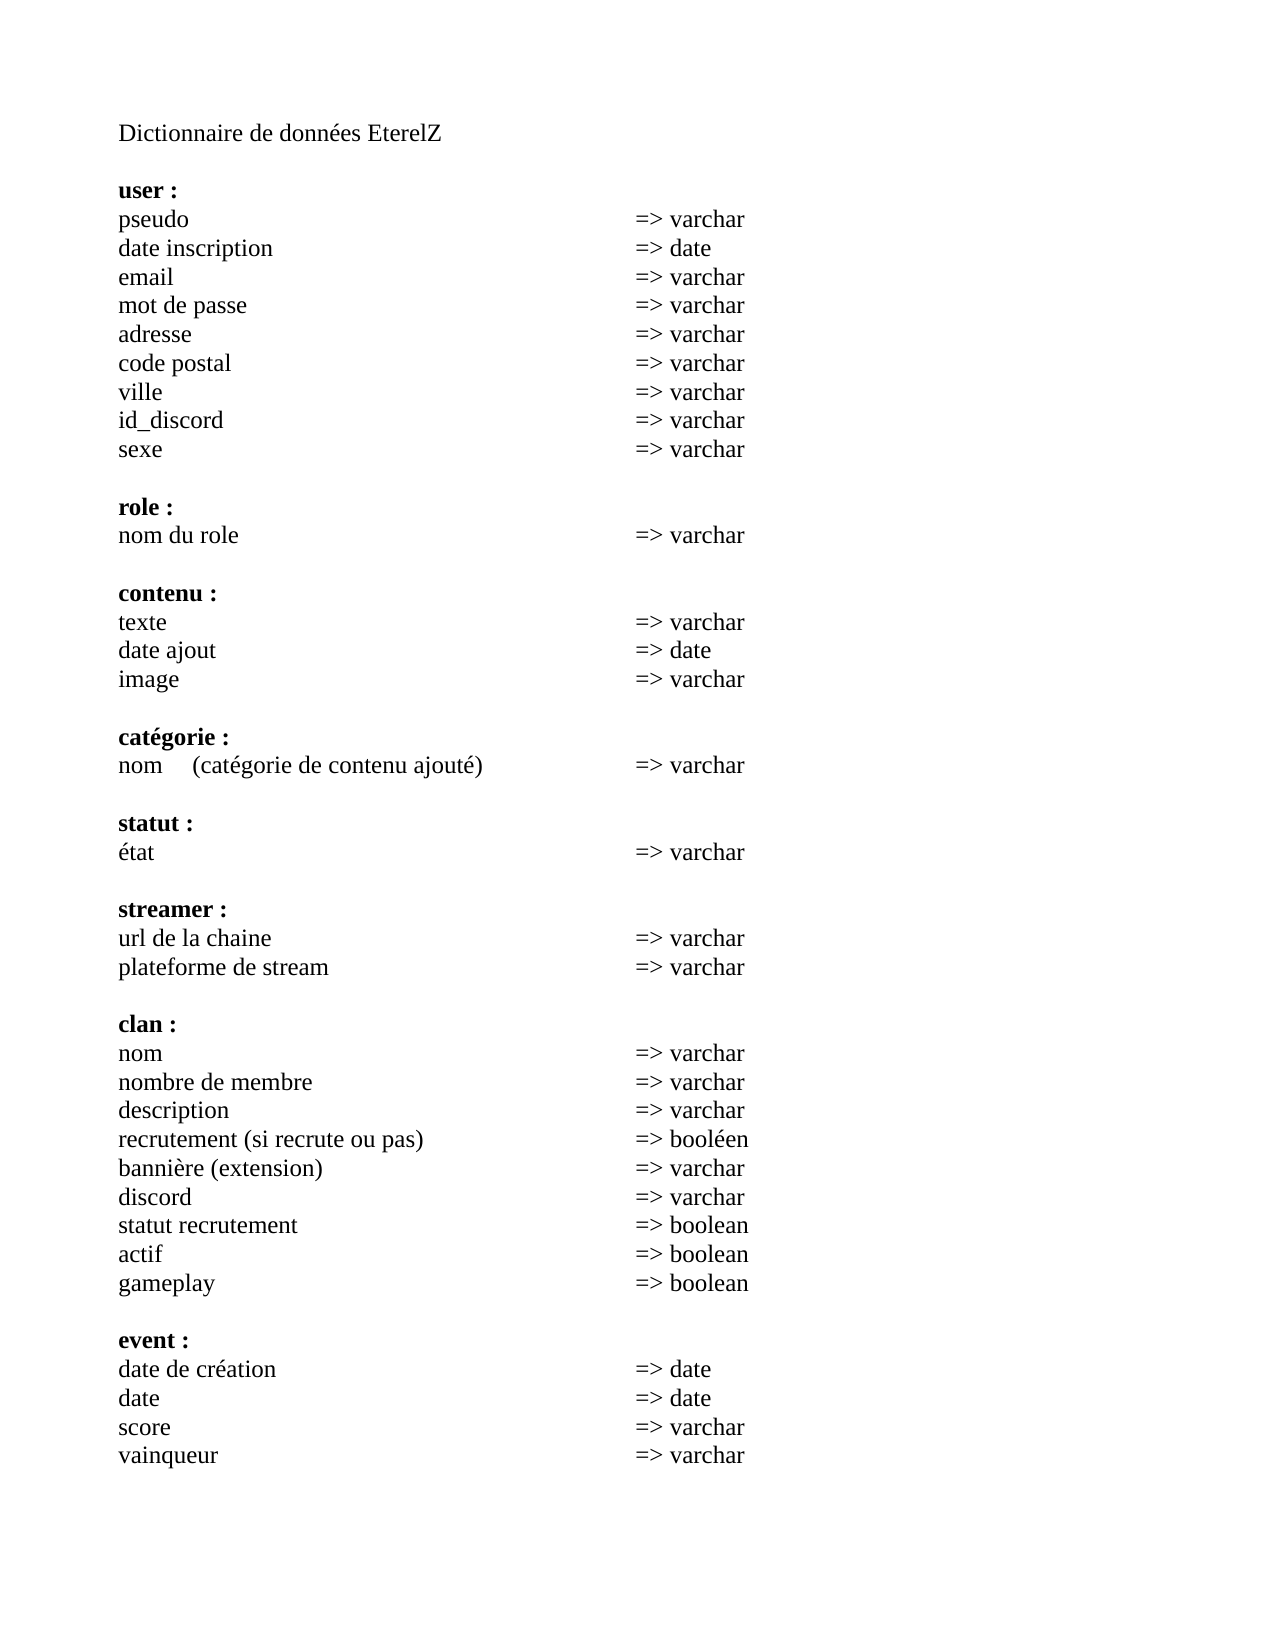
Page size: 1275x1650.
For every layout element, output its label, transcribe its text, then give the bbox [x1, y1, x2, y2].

text gameplay => boolean [118, 1268, 1157, 1297]
text actif => boolean [118, 1239, 1157, 1268]
text nom => varchar [118, 1038, 1157, 1067]
text sexe => varchar [118, 434, 1157, 463]
text discord => varchar [118, 1182, 1157, 1211]
text mot de passe => varchar [118, 291, 1157, 319]
text catégorie : [118, 722, 1157, 751]
text user : [118, 176, 1157, 204]
text date ajout => date [118, 636, 1157, 664]
text clan : [118, 1009, 1157, 1038]
text adresse => varchar [118, 319, 1157, 348]
text date de création => date [118, 1354, 1157, 1383]
text url de la chaine => varchar [118, 923, 1157, 952]
text contenu : [118, 578, 1157, 607]
text recrutement (si recrute ou pas) => booléen [118, 1124, 1157, 1153]
text event : [118, 1326, 1157, 1354]
text vainqueur => varchar [118, 1441, 1157, 1469]
text score => varchar [118, 1412, 1157, 1441]
text streamer : [118, 894, 1157, 923]
text description => varchar [118, 1096, 1157, 1124]
text bannière (extension) => varchar [118, 1153, 1157, 1182]
text role : [118, 492, 1157, 521]
text image => varchar [118, 664, 1157, 693]
text nombre de membre => varchar [118, 1067, 1157, 1096]
text nom (catégorie de contenu ajouté) => varchar [118, 751, 1157, 779]
text nom du role => varchar [118, 521, 1157, 549]
text texte => varchar [118, 607, 1157, 636]
text plateforme de stream => varchar [118, 952, 1157, 981]
text id_discord => varchar [118, 406, 1157, 434]
text Dictionnaire de données EterelZ [118, 118, 1157, 147]
text ville => varchar [118, 377, 1157, 406]
text date inscription => date [118, 233, 1157, 262]
text date => date [118, 1383, 1157, 1412]
text code postal => varchar [118, 348, 1157, 377]
text email => varchar [118, 262, 1157, 291]
text statut recrutement => boolean [118, 1211, 1157, 1239]
text état => varchar [118, 837, 1157, 866]
text pseudo => varchar [118, 204, 1157, 233]
text statut : [118, 808, 1157, 837]
